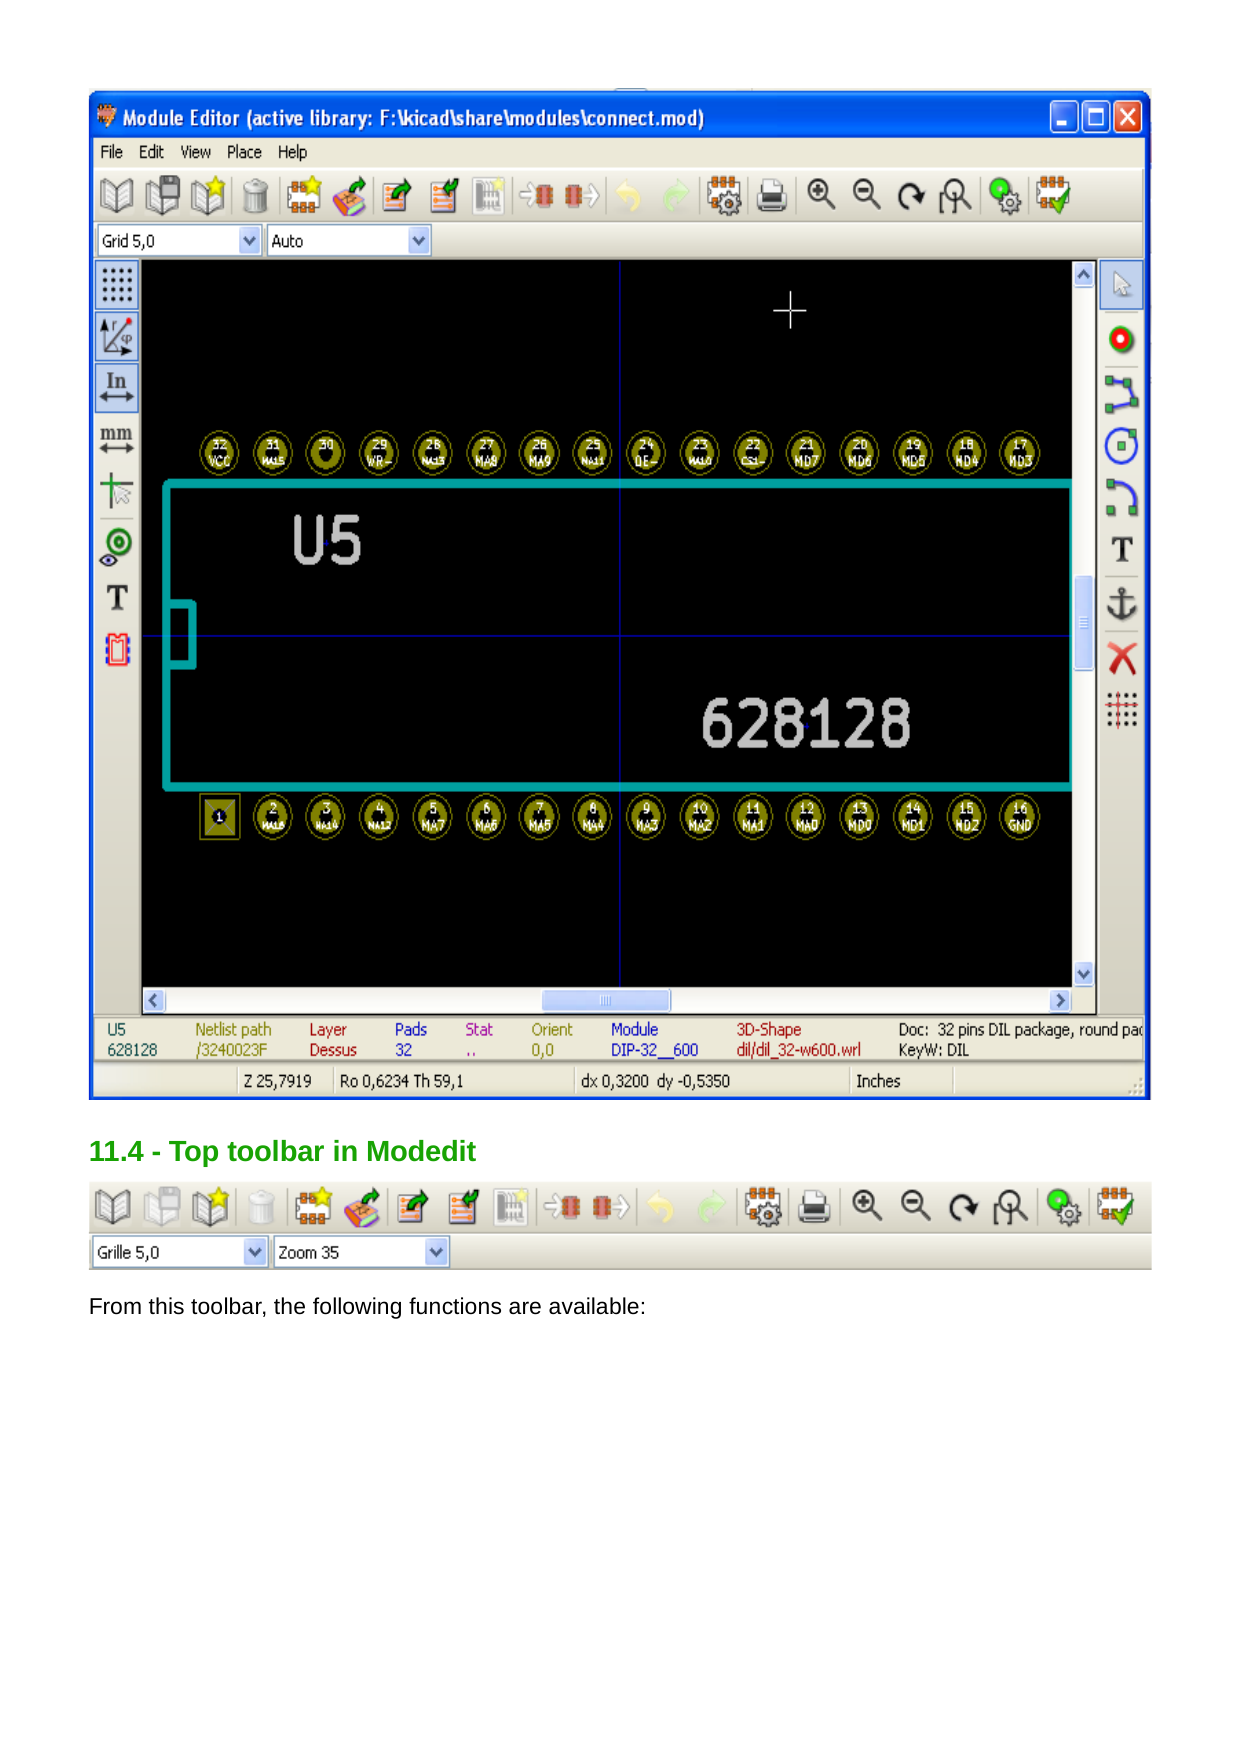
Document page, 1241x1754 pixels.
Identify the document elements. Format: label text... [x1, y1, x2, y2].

picture [88, 1179, 1152, 1270]
subtitle Top toolbar in Modedit [88, 1134, 1152, 1167]
picture [88, 88, 1152, 1100]
text From this toolbar, the following functions are available: [88, 1294, 1152, 1320]
